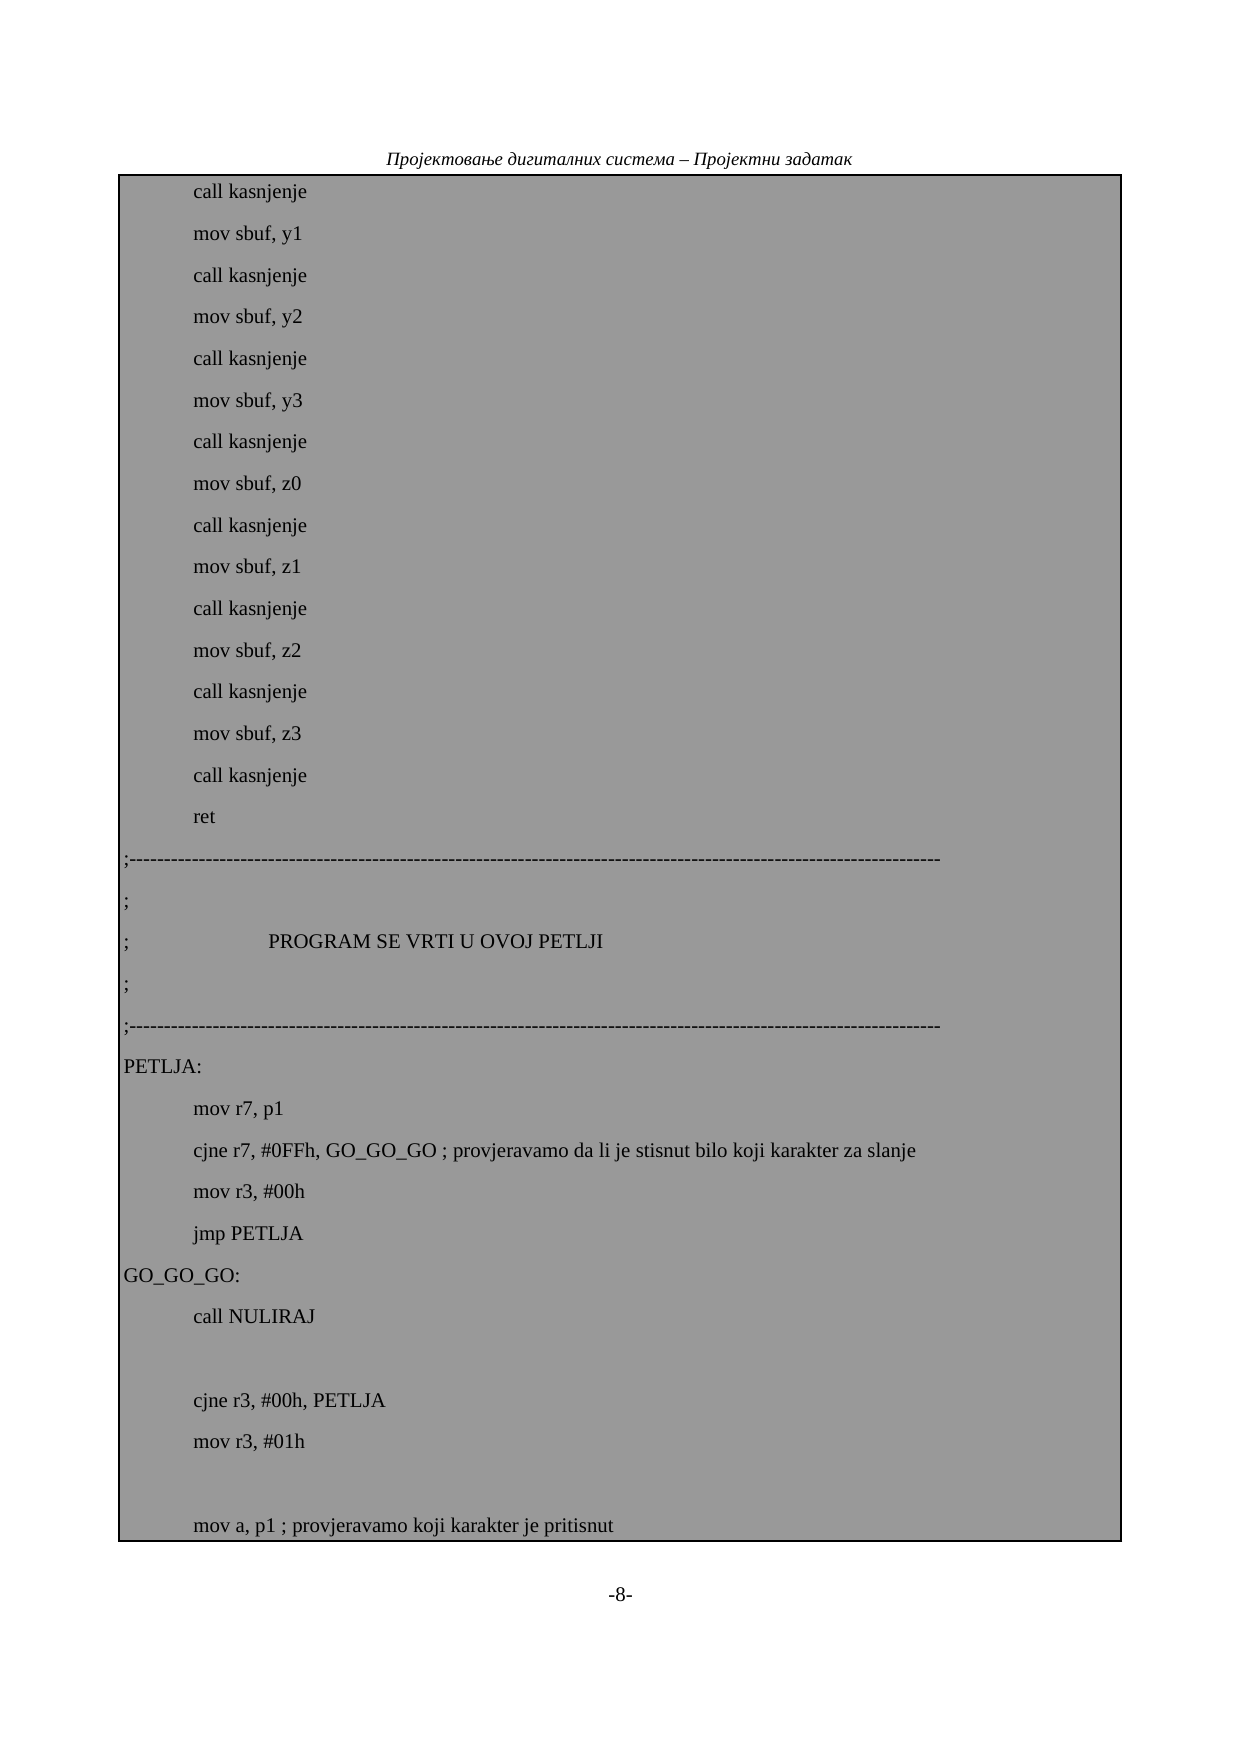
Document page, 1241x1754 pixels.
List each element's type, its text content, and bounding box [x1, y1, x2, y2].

text mov sbuf, z0 [120, 466, 1120, 500]
text ret [120, 799, 1120, 834]
text call kasnjenje [120, 591, 1120, 625]
text call kasnjenje [120, 341, 1120, 375]
text cjne r3, #00h, PETLJA [120, 1383, 1120, 1417]
text mov sbuf, z3 [120, 716, 1120, 750]
text mov a, p1 ; provjeravamo koji karakter je pritisnut [120, 1508, 1120, 1540]
text jmp PETLJA [120, 1216, 1120, 1250]
text ;--------------------------------------------------------------------------------------------------------------------- [120, 841, 1120, 875]
text PETLJA: [120, 1049, 1120, 1084]
text mov sbuf, y2 [120, 299, 1120, 334]
text mov r3, #00h [120, 1174, 1120, 1209]
text call NULIRAJ [120, 1299, 1120, 1334]
text ; PROGRAM SE VRTI U OVOJ PETLJI [120, 924, 1120, 959]
text call kasnjenje [120, 508, 1120, 542]
text mov sbuf, y3 [120, 383, 1120, 417]
text mov r3, #01h [120, 1424, 1120, 1459]
text ; [120, 883, 1120, 917]
text mov sbuf, z1 [120, 549, 1120, 584]
text call kasnjenje [120, 674, 1120, 709]
text call kasnjenje [120, 176, 1120, 209]
text call kasnjenje [120, 258, 1120, 292]
text call kasnjenje [120, 758, 1120, 792]
text ;--------------------------------------------------------------------------------------------------------------------- [120, 1008, 1120, 1042]
text mov sbuf, z2 [120, 633, 1120, 667]
text ; [120, 966, 1120, 1000]
text mov r7, p1 [120, 1091, 1120, 1125]
text mov sbuf, y1 [120, 216, 1120, 250]
text call kasnjenje [120, 424, 1120, 459]
text GO_GO_GO: [120, 1258, 1120, 1292]
text cjne r7, #0FFh, GO_GO_GO ; provjeravamo da li je stisnut bilo koji karakter za slanje [120, 1133, 1120, 1167]
